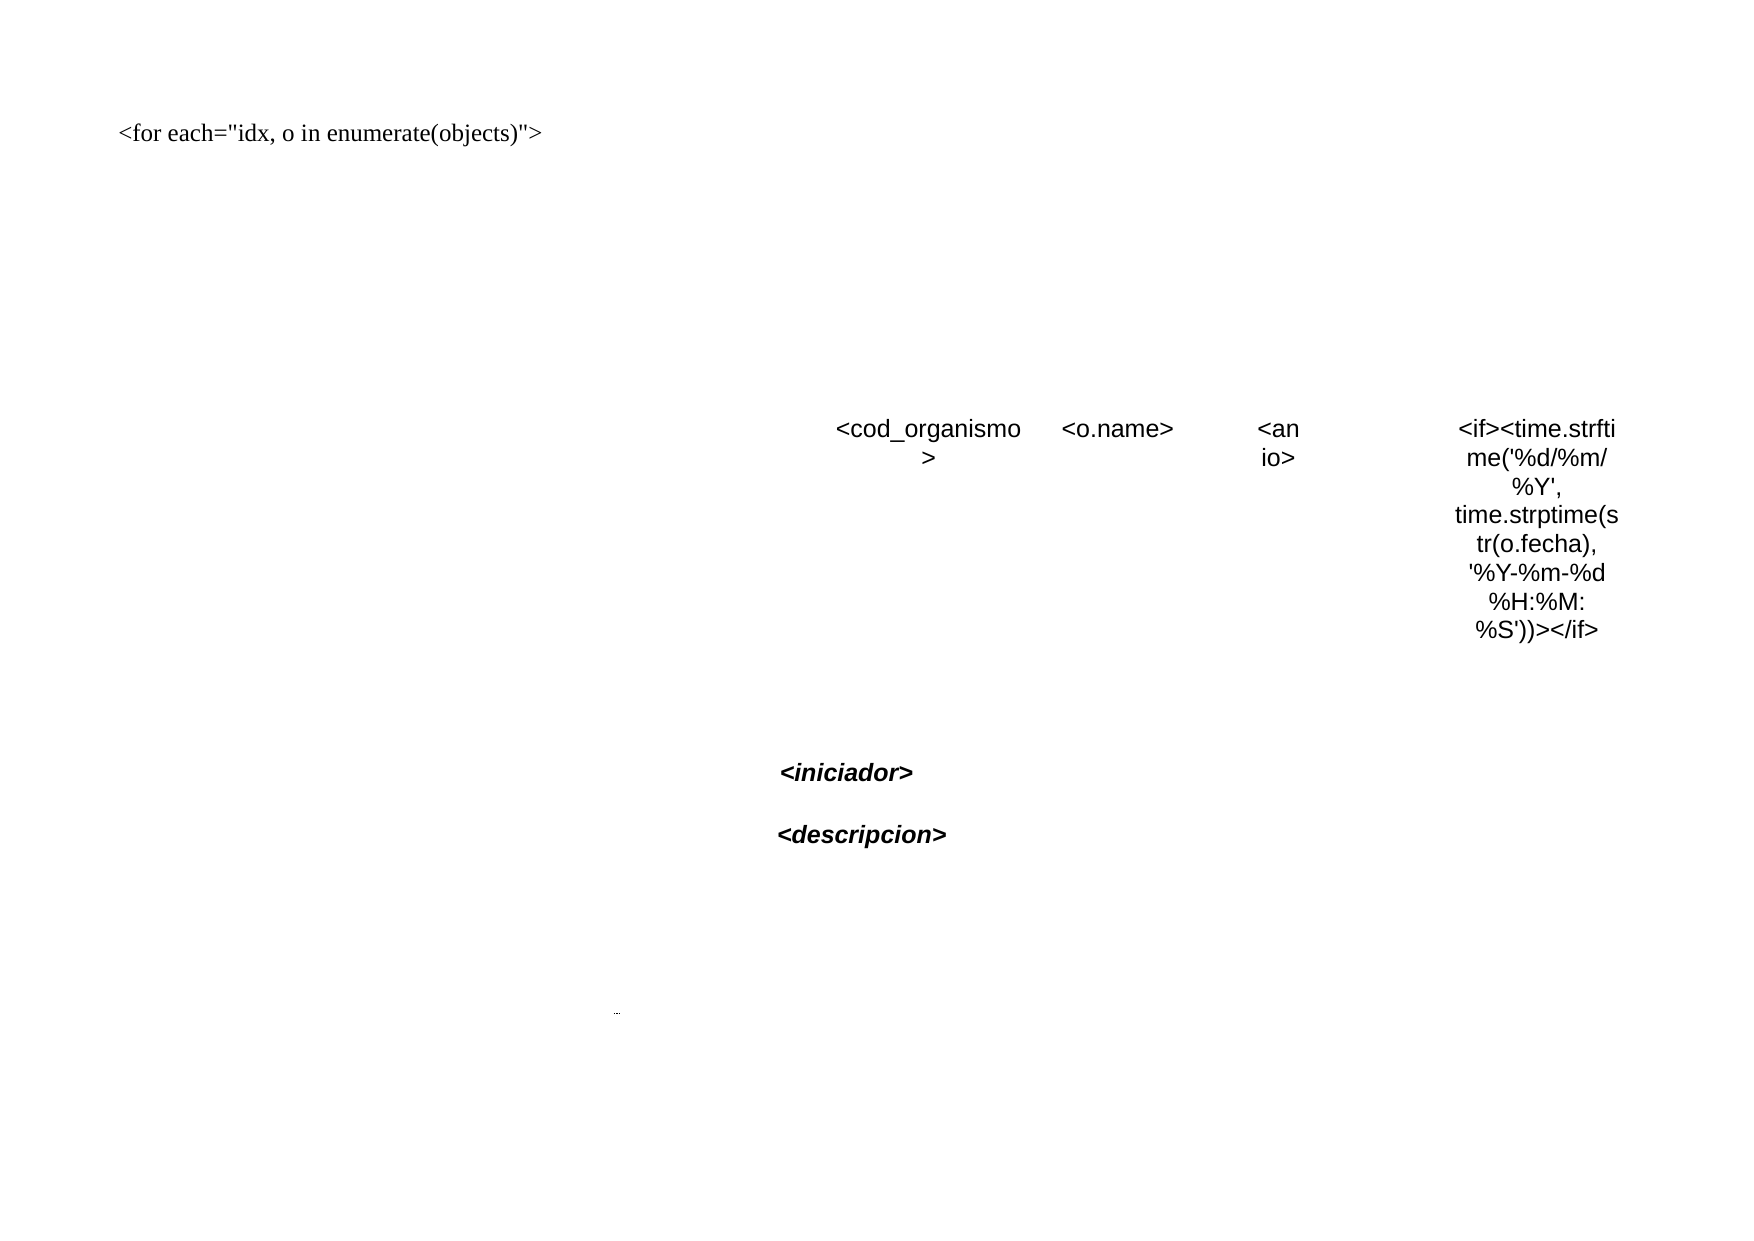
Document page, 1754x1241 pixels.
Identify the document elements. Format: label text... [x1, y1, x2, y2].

table_header [1433, 414, 1453, 644]
table_header [1028, 414, 1044, 644]
table_cell [1028, 644, 1044, 695]
table_header [1191, 414, 1256, 644]
table_header <cod_organismo> [829, 414, 1028, 644]
table_cell [1301, 644, 1351, 695]
table_cell [1028, 695, 1044, 723]
table_cell [829, 695, 1028, 723]
table_header [612, 414, 828, 644]
table_header [608, 159, 1632, 1120]
table_header [1301, 414, 1351, 644]
table_cell [1191, 695, 1256, 723]
table_cell [1301, 695, 1351, 723]
table_cell [1256, 644, 1301, 695]
table_cell [829, 644, 1028, 695]
table_cell [1433, 695, 1453, 723]
table_cell [612, 644, 828, 695]
table_header [1351, 414, 1433, 644]
table_cell [1351, 695, 1433, 723]
table_cell [1044, 695, 1191, 723]
table_cell [612, 695, 828, 723]
table_header Iniciador <iniciador> [672, 752, 1627, 815]
table_header <o.name> [1044, 414, 1191, 644]
table_cell [1351, 644, 1433, 695]
table_cell [1454, 695, 1620, 723]
table_cell Asunto: <descripcion> [672, 815, 1627, 877]
table_cell [1454, 644, 1620, 695]
text <for each="idx, o in enumerate(objects)"> [118, 118, 1636, 147]
table_cell [1256, 695, 1301, 723]
table_cell [1191, 644, 1256, 695]
table_header <anio> [1256, 414, 1301, 644]
table_cell [672, 877, 1627, 942]
table_cell [1044, 644, 1191, 695]
table_cell [1433, 644, 1453, 695]
table_header <if><time.strftime('%d/%m/%Y', time.strptime(str(o.fecha), '%Y-%m-%d %H:%M:%S'))></if> [1454, 414, 1620, 644]
table_header [118, 159, 608, 1120]
